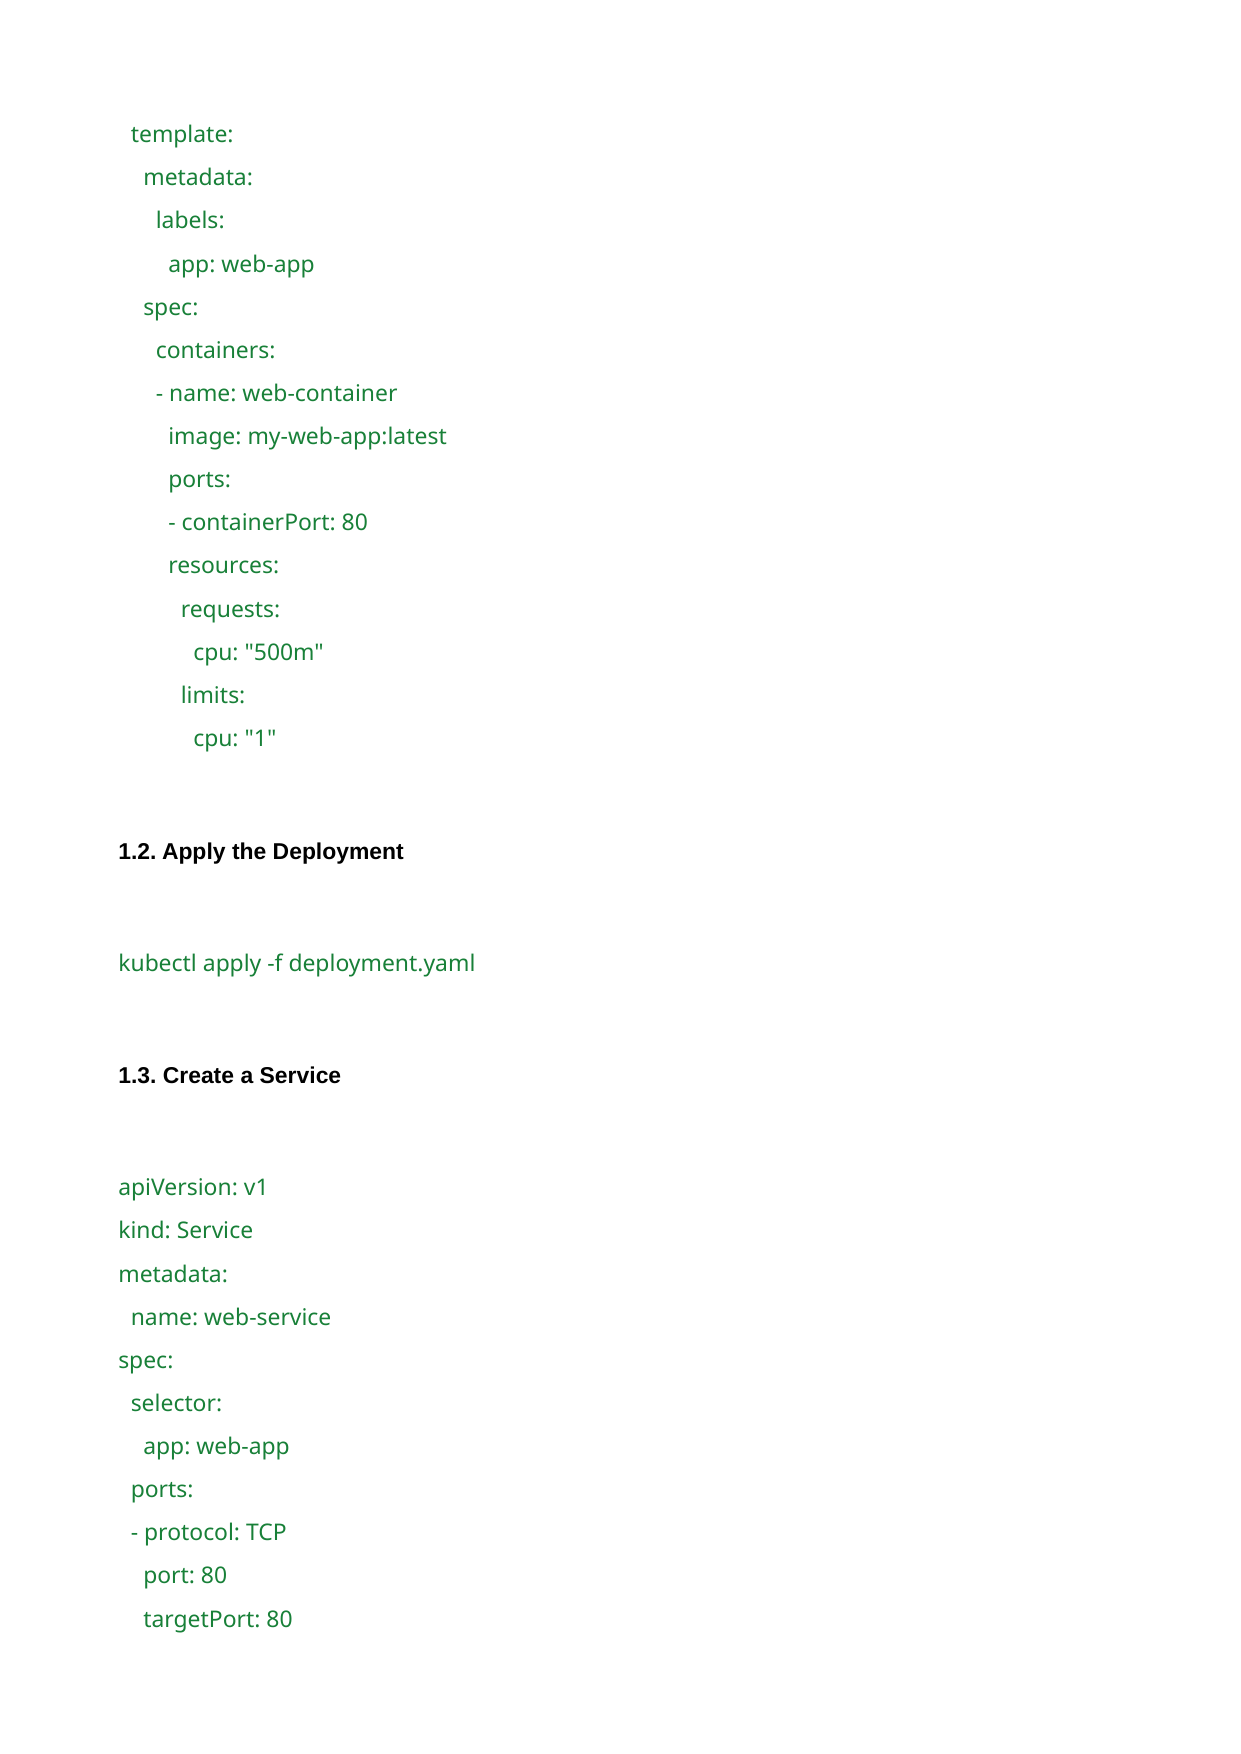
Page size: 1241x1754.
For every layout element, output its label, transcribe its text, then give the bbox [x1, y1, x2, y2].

text resources: [118, 549, 1122, 581]
text image: my-web-app:latest [118, 420, 1122, 451]
text cpu: "1" [118, 722, 1122, 753]
text ports: [118, 1473, 1122, 1504]
text requests: [118, 592, 1122, 624]
text - protocol: TCP [118, 1516, 1122, 1547]
text containers: [118, 334, 1122, 365]
text - name: web-container [118, 377, 1122, 408]
text 1.3. Create a Service [118, 1062, 1122, 1089]
text spec: [118, 291, 1122, 322]
text port: 80 [118, 1559, 1122, 1591]
text - containerPort: 80 [118, 506, 1122, 537]
text metadata: [118, 161, 1122, 192]
text ports: [118, 463, 1122, 494]
text name: web-service [118, 1301, 1122, 1332]
text apiVersion: v1 [118, 1171, 1122, 1202]
text spec: [118, 1344, 1122, 1375]
text cpu: "500m" [118, 636, 1122, 667]
text kind: Service [118, 1214, 1122, 1246]
text labels: [118, 204, 1122, 236]
text app: web-app [118, 1430, 1122, 1461]
text template: [118, 118, 1122, 149]
text kubectl apply -f deployment.yaml [118, 947, 1122, 978]
text targetPort: 80 [118, 1602, 1122, 1634]
text app: web-app [118, 247, 1122, 279]
text 1.2. Apply the Deployment [118, 838, 1122, 864]
text limits: [118, 679, 1122, 710]
text selector: [118, 1387, 1122, 1418]
text metadata: [118, 1257, 1122, 1289]
